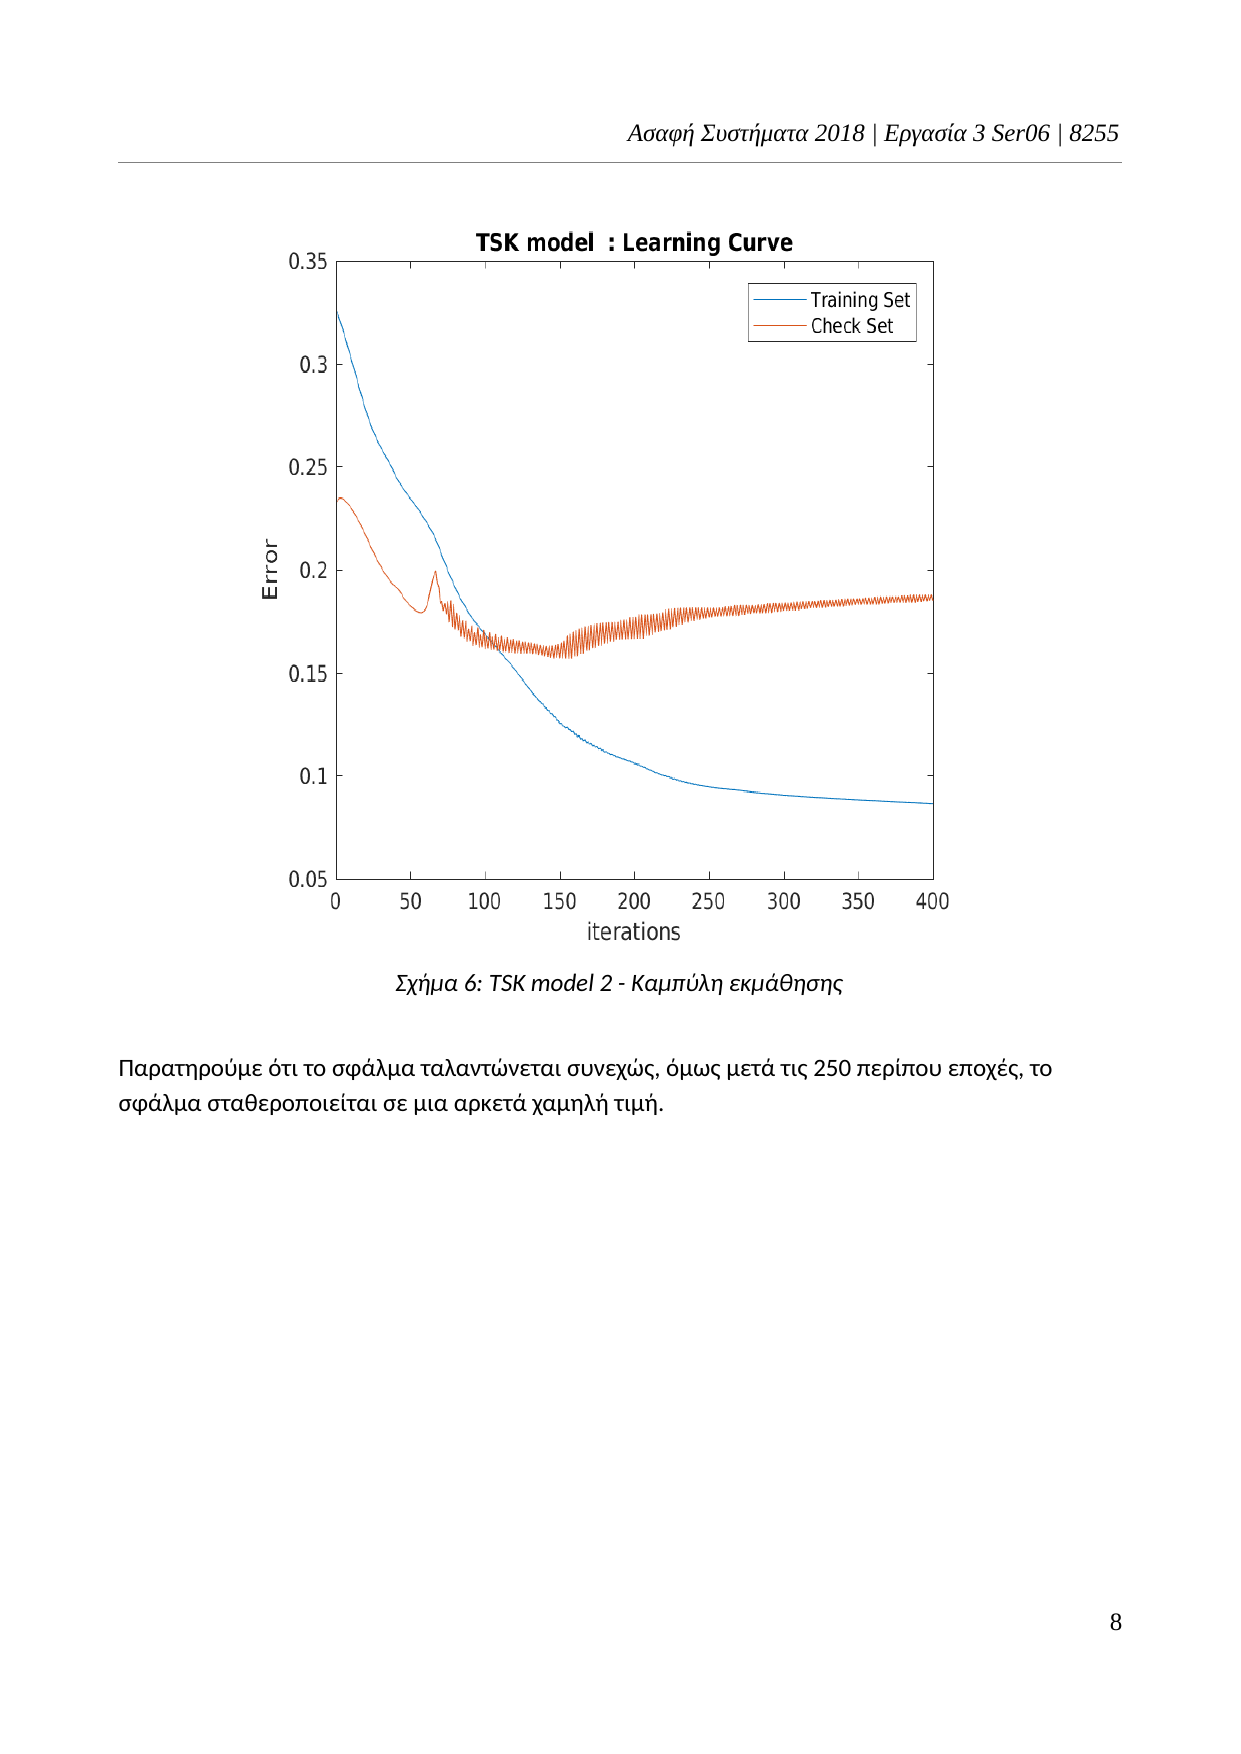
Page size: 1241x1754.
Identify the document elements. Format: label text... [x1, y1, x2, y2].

picture [235, 204, 1005, 961]
text Παρατηρούμε ότι το σφάλμα ταλαντώνεται συνεχώς, όμως μετά τις 250 περίπου εποχές, το σφάλμα σταθεροποιείται σε μια αρκετά χαμηλή τιμή. [118, 1052, 1122, 1117]
text Σχήμα 6: TSK model 2 - Καμπύλη εκμάθησης [235, 961, 1005, 998]
